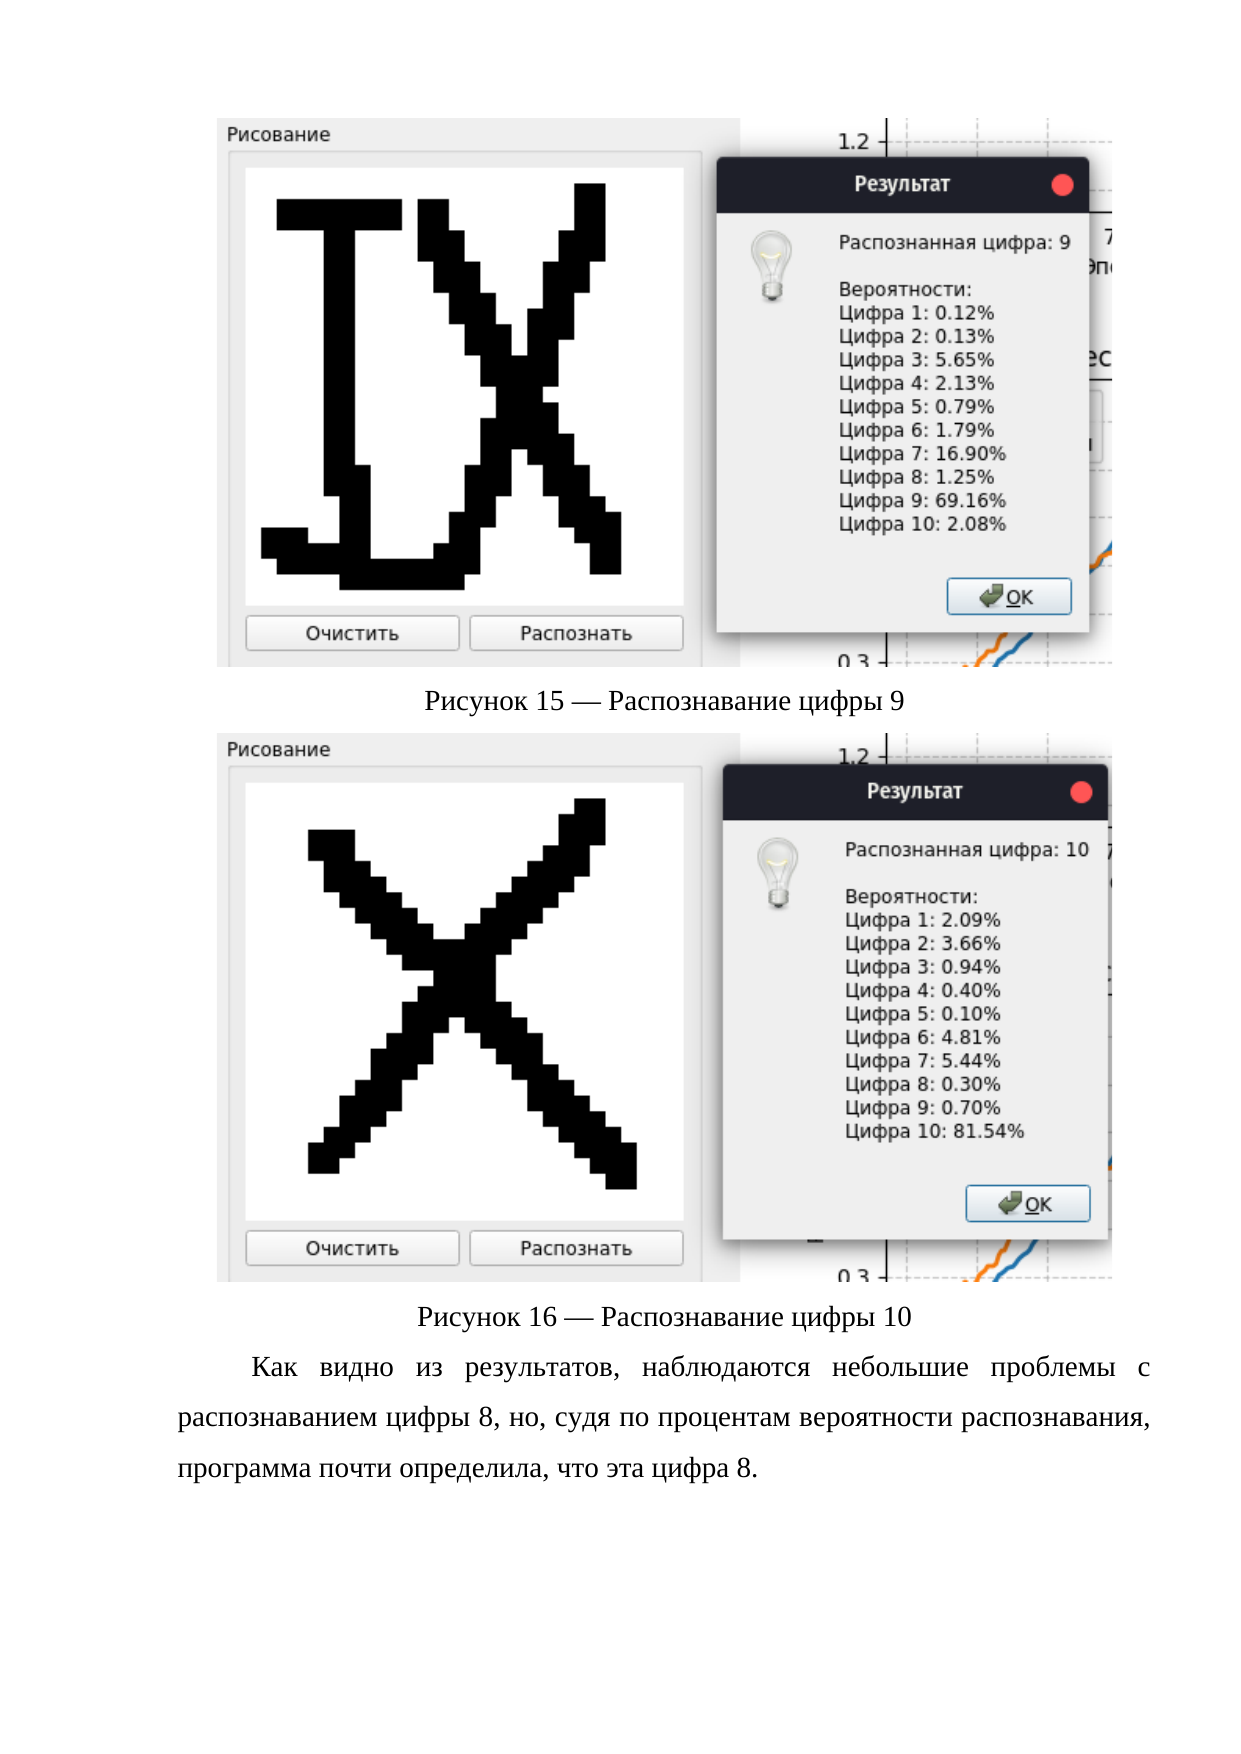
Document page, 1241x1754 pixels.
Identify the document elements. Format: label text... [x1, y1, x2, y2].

text Рисунок 16 — Распознавание цифры 10 [177, 784, 1152, 1332]
subtitle Как видно из результатов, наблюдаются небольшие проблемы с распознаванием цифры 8, но, судя по процентам вероятности распознавания, программа почти определила, что эта цифра 8. [177, 1349, 1152, 1483]
text Рисунок 15 — Распознавание цифры 9 [177, 168, 1152, 717]
picture [216, 733, 1113, 1282]
picture [216, 118, 1113, 667]
